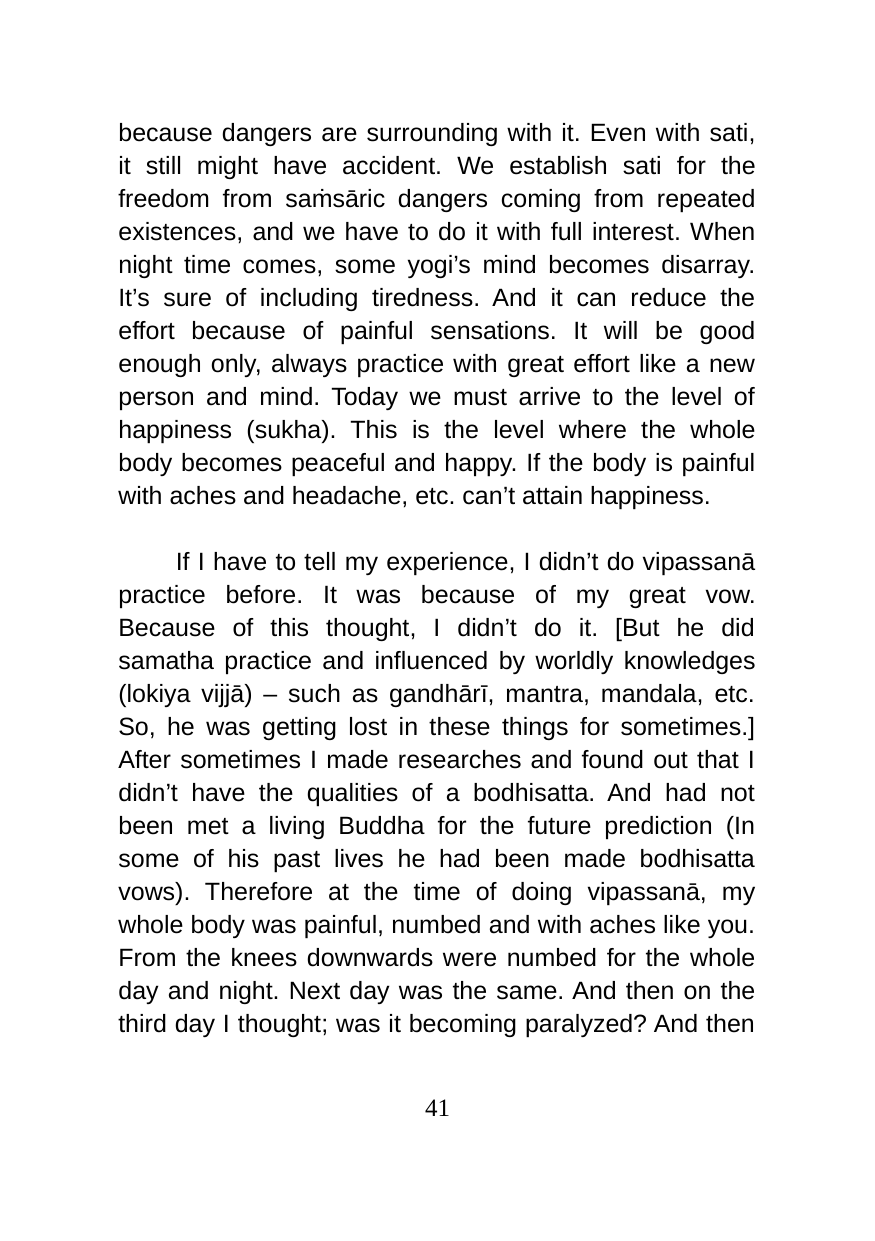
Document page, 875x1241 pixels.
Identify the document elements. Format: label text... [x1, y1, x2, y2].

text If I have to tell my experience, I didn’t do vipassanā practice before. It was because of my great vow. Because of this thought, I didn’t do it. [But he did samatha practice and influenced by worldly knowledges (lokiya vijjā) – such as gandhārī, mantra, mandala, etc. So, he was getting lost in these things for sometimes.] After sometimes I made researches and found out that I didn’t have the qualities of a bodhisatta. And had not been met a living Buddha for the future prediction (In some of his past lives he had been made bodhisatta vows). Therefore at the time of doing vipassanā, my whole body was painful, numbed and with aches like you. From the knees downwards were numbed for the whole day and night. Next day was the same. And then on the third day I thought; was it becoming paralyzed? And then [118, 547, 756, 1038]
text because dangers are surrounding with it. Even with sati, it still might have accident. We establish sati for the freedom from saṁsāric dangers coming from repeated existences, and we have to do it with full interest. When night time comes, some yogi’s mind becomes disarray. It’s sure of including tiredness. And it can reduce the effort because of painful sensations. It will be good enough only, always practice with great effort like a new person and mind. Today we must arrive to the level of happiness (sukha). This is the level where the whole body becomes peaceful and happy. If the body is painful with aches and headache, etc. can’t attain happiness. [118, 118, 756, 510]
